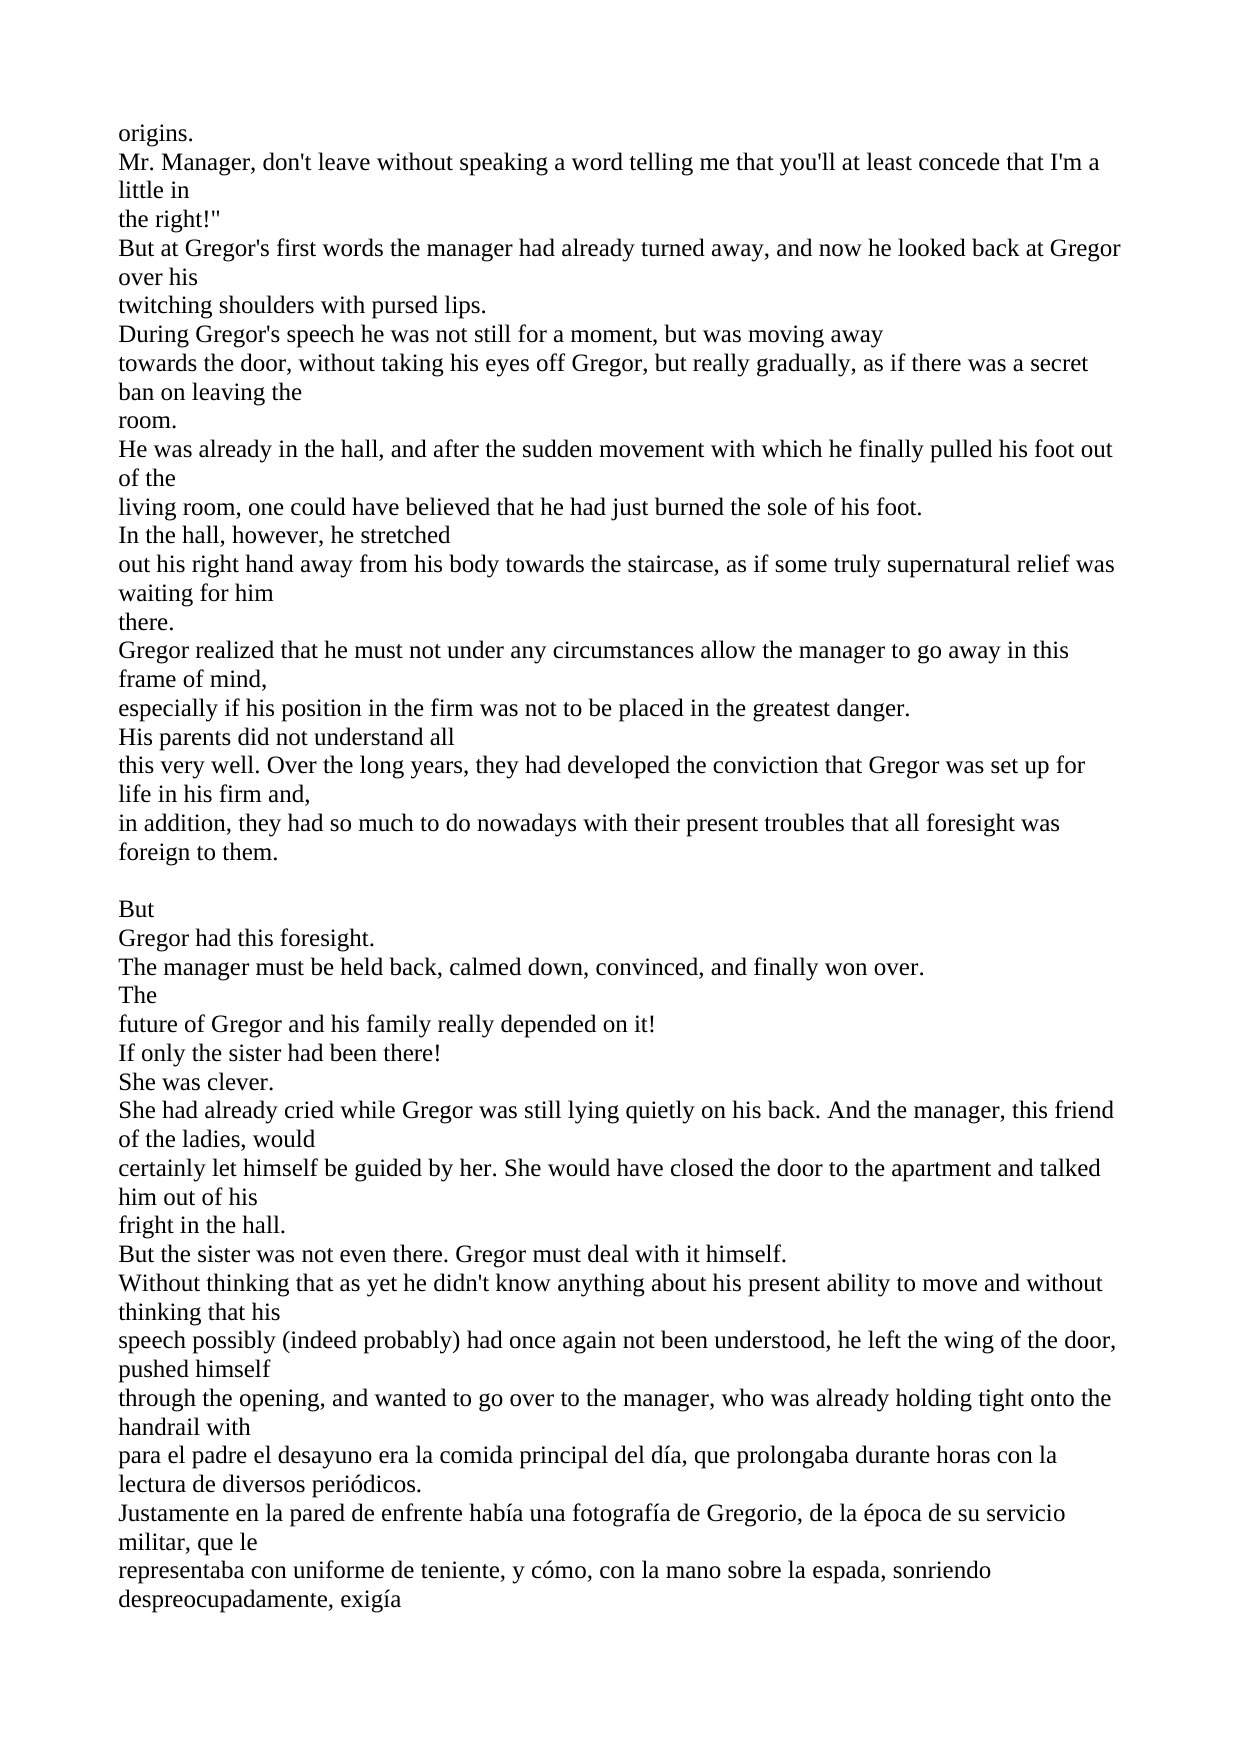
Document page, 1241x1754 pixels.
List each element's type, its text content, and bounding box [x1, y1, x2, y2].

text Gregor had this foresight. [118, 923, 1122, 952]
text He was already in the hall, and after the sudden movement with which he finally pulled his foot out of the [118, 434, 1122, 492]
text out his right hand away from his body towards the staircase, as if some truly supernatural relief was waiting for him [118, 549, 1122, 607]
text representaba con uniforme de teniente, y cómo, con la mano sobre la espada, sonriendo despreocupadamente, exigía [118, 1556, 1122, 1613]
text living room, one could have believed that he had just burned the sole of his foot. [118, 492, 1122, 521]
text twitching shoulders with pursed lips. [118, 291, 1122, 319]
text Mr. Manager, don't leave without speaking a word telling me that you'll at least concede that I'm a little in [118, 147, 1122, 204]
text But [118, 894, 1122, 923]
text Without thinking that as yet he didn't know anything about his present ability to move and without thinking that his [118, 1268, 1122, 1326]
text fright in the hall. [118, 1211, 1122, 1239]
text During Gregor's speech he was not still for a moment, but was moving away [118, 319, 1122, 348]
text certainly let himself be guided by her. She would have closed the door to the apartment and talked him out of his [118, 1153, 1122, 1211]
text origins. [118, 118, 1122, 147]
text speech possibly (indeed probably) had once again not been understood, he left the wing of the door, pushed himself [118, 1326, 1122, 1383]
text She had already cried while Gregor was still lying quietly on his back. And the manager, this friend of the ladies, would [118, 1096, 1122, 1153]
text there. [118, 607, 1122, 636]
text The manager must be held back, calmed down, convinced, and finally won over. [118, 952, 1122, 981]
text room. [118, 406, 1122, 434]
text especially if his position in the firm was not to be placed in the greatest danger. [118, 693, 1122, 722]
text But at Gregor's first words the manager had already turned away, and now he looked back at Gregor over his [118, 233, 1122, 291]
text through the opening, and wanted to go over to the manager, who was already holding tight onto the handrail with [118, 1383, 1122, 1441]
text Gregor realized that he must not under any circumstances allow the manager to go away in this frame of mind, [118, 636, 1122, 693]
text But the sister was not even there. Gregor must deal with it himself. [118, 1239, 1122, 1268]
text In the hall, however, he stretched [118, 521, 1122, 549]
text future of Gregor and his family really depended on it! [118, 1009, 1122, 1038]
text The [118, 981, 1122, 1009]
text If only the sister had been there! [118, 1038, 1122, 1067]
text para el padre el desayuno era la comida principal del día, que prolongaba durante horas con la lectura de diversos periódicos. [118, 1441, 1122, 1498]
text His parents did not understand all [118, 722, 1122, 751]
text this very well. Over the long years, they had developed the conviction that Gregor was set up for life in his firm and, [118, 751, 1122, 808]
text towards the door, without taking his eyes off Gregor, but really gradually, as if there was a secret ban on leaving the [118, 348, 1122, 406]
text the right!" [118, 204, 1122, 233]
text She was clever. [118, 1067, 1122, 1096]
text Justamente en la pared de enfrente había una fotografía de Gregorio, de la época de su servicio militar, que le [118, 1498, 1122, 1556]
text in addition, they had so much to do nowadays with their present troubles that all foresight was foreign to them. [118, 808, 1122, 866]
